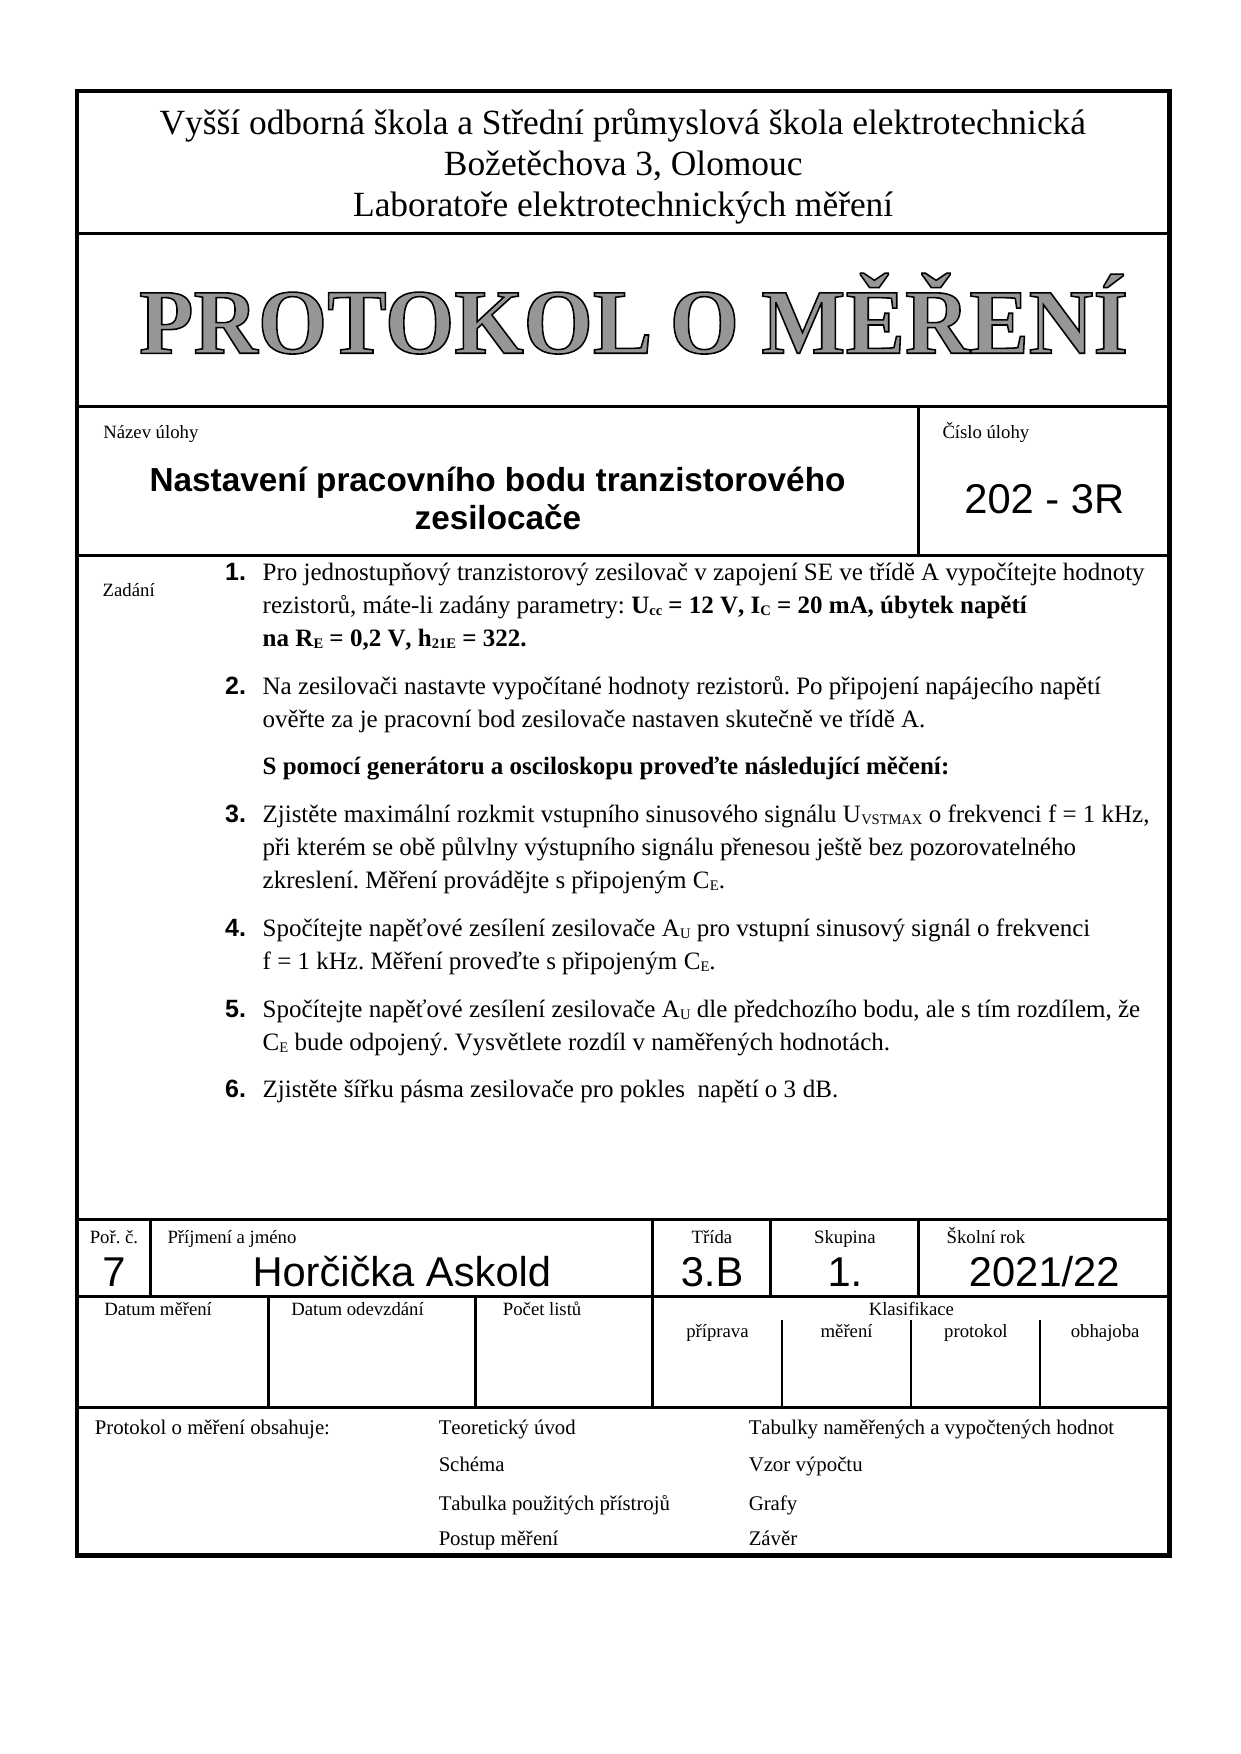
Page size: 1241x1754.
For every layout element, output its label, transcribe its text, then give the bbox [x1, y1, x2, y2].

table_cell Grafy [741, 1483, 1167, 1522]
table_cell Horčička Askold [152, 1247, 651, 1295]
table_cell 1. [772, 1247, 917, 1295]
table_cell Poř. č. [79, 1221, 149, 1247]
table_cell Postup měření [431, 1522, 741, 1553]
table_cell Teoretický úvod [431, 1409, 741, 1444]
table_cell Závěr [741, 1522, 1167, 1553]
table_cell [1053, 408, 1167, 442]
table_cell Vzor výpočtu [741, 1445, 1167, 1483]
table_cell Číslo úlohy [920, 408, 1053, 442]
table_header Vyšší odborná škola a Střední průmyslová škola elektrotechnická Božetěchova 3, Olomouc Laboratoře elektrotechnických měření [79, 93, 1167, 232]
table_cell 3.B [654, 1247, 769, 1295]
table_cell [225, 408, 917, 442]
table_cell Počet listů [477, 1298, 608, 1320]
table_cell Tabulky naměřených a vypočtených hodnot [741, 1409, 1167, 1444]
table_cell Datum měření [79, 1298, 239, 1320]
table_cell [477, 1320, 651, 1406]
table_cell protokol [912, 1320, 1039, 1406]
table_cell [270, 1320, 474, 1406]
table_cell 2021/22 [920, 1247, 1167, 1295]
table_cell [79, 1320, 267, 1406]
table_cell [79, 1483, 431, 1522]
table_cell [446, 1298, 474, 1320]
table_cell Datum odevzdání [270, 1298, 446, 1320]
table_cell [608, 1298, 651, 1320]
table_cell [1053, 1221, 1167, 1247]
table_cell Tabulka použitých přístrojů [431, 1483, 741, 1522]
table_cell Školní rok [920, 1221, 1053, 1247]
table_cell Zadání [79, 557, 180, 1218]
table_cell příprava [654, 1320, 781, 1406]
table_cell Příjmení a jméno [152, 1221, 313, 1247]
table_cell Nastavení pracovního bodu tranzistorového zesilocače [79, 443, 917, 554]
table_cell Název úlohy [79, 408, 224, 442]
table_cell 7 [79, 1247, 149, 1295]
table_cell měření [783, 1320, 910, 1406]
table_cell [79, 235, 1167, 405]
table_cell Třída [654, 1221, 769, 1247]
table_cell 202 - 3R [920, 443, 1167, 554]
table_cell Skupina [772, 1221, 917, 1247]
table_cell Klasifikace [654, 1298, 1167, 1320]
table_cell [313, 1221, 651, 1247]
table_cell obhajoba [1041, 1320, 1167, 1406]
table_cell Protokol o měření obsahuje: [79, 1409, 431, 1444]
table_cell [239, 1298, 267, 1320]
table_cell [79, 1522, 431, 1553]
table_cell Pro jednostupňový tranzistorový zesilovač v zapojení SE ve třídě A vypočítejte hodnoty rezistorů, máte-li zadány parametry: Ucc = 12 V, IC = 20 mA, úbytek napětí na RE = 0,2 V, h21E = 322. Na zesilovači nastavte vypočítané hodnoty rezistorů. Po připojení napájecího napětí ověřte za je pracovní bod zesilovače nastaven skutečně ve třídě A. S pomocí generátoru a osciloskopu proveďte následující měčení: Zjistěte maximální rozkmit vstupního sinusového signálu UVSTMAX o frekvenci f = 1 kHz, při kterém se obě půlvlny výstupního signálu přenesou ještě bez pozorovatelného zkreslení. Měření provádějte s připojeným CE. Spočítejte napěťové zesílení zesilovače AU pro vstupní sinusový signál o frekvenci f = 1 kHz. Měření proveďte s připojeným CE. Spočítejte napěťové zesílení zesilovače AU dle předchozího bodu, ale s tím rozdílem, že CE bude odpojený. Vysvětlete rozdíl v naměřených hodnotách. Zjistěte šířku pásma zesilovače pro pokles napětí o 3 dB. [180, 557, 1167, 1218]
table_cell Schéma [431, 1445, 741, 1483]
table_cell [79, 1445, 431, 1483]
